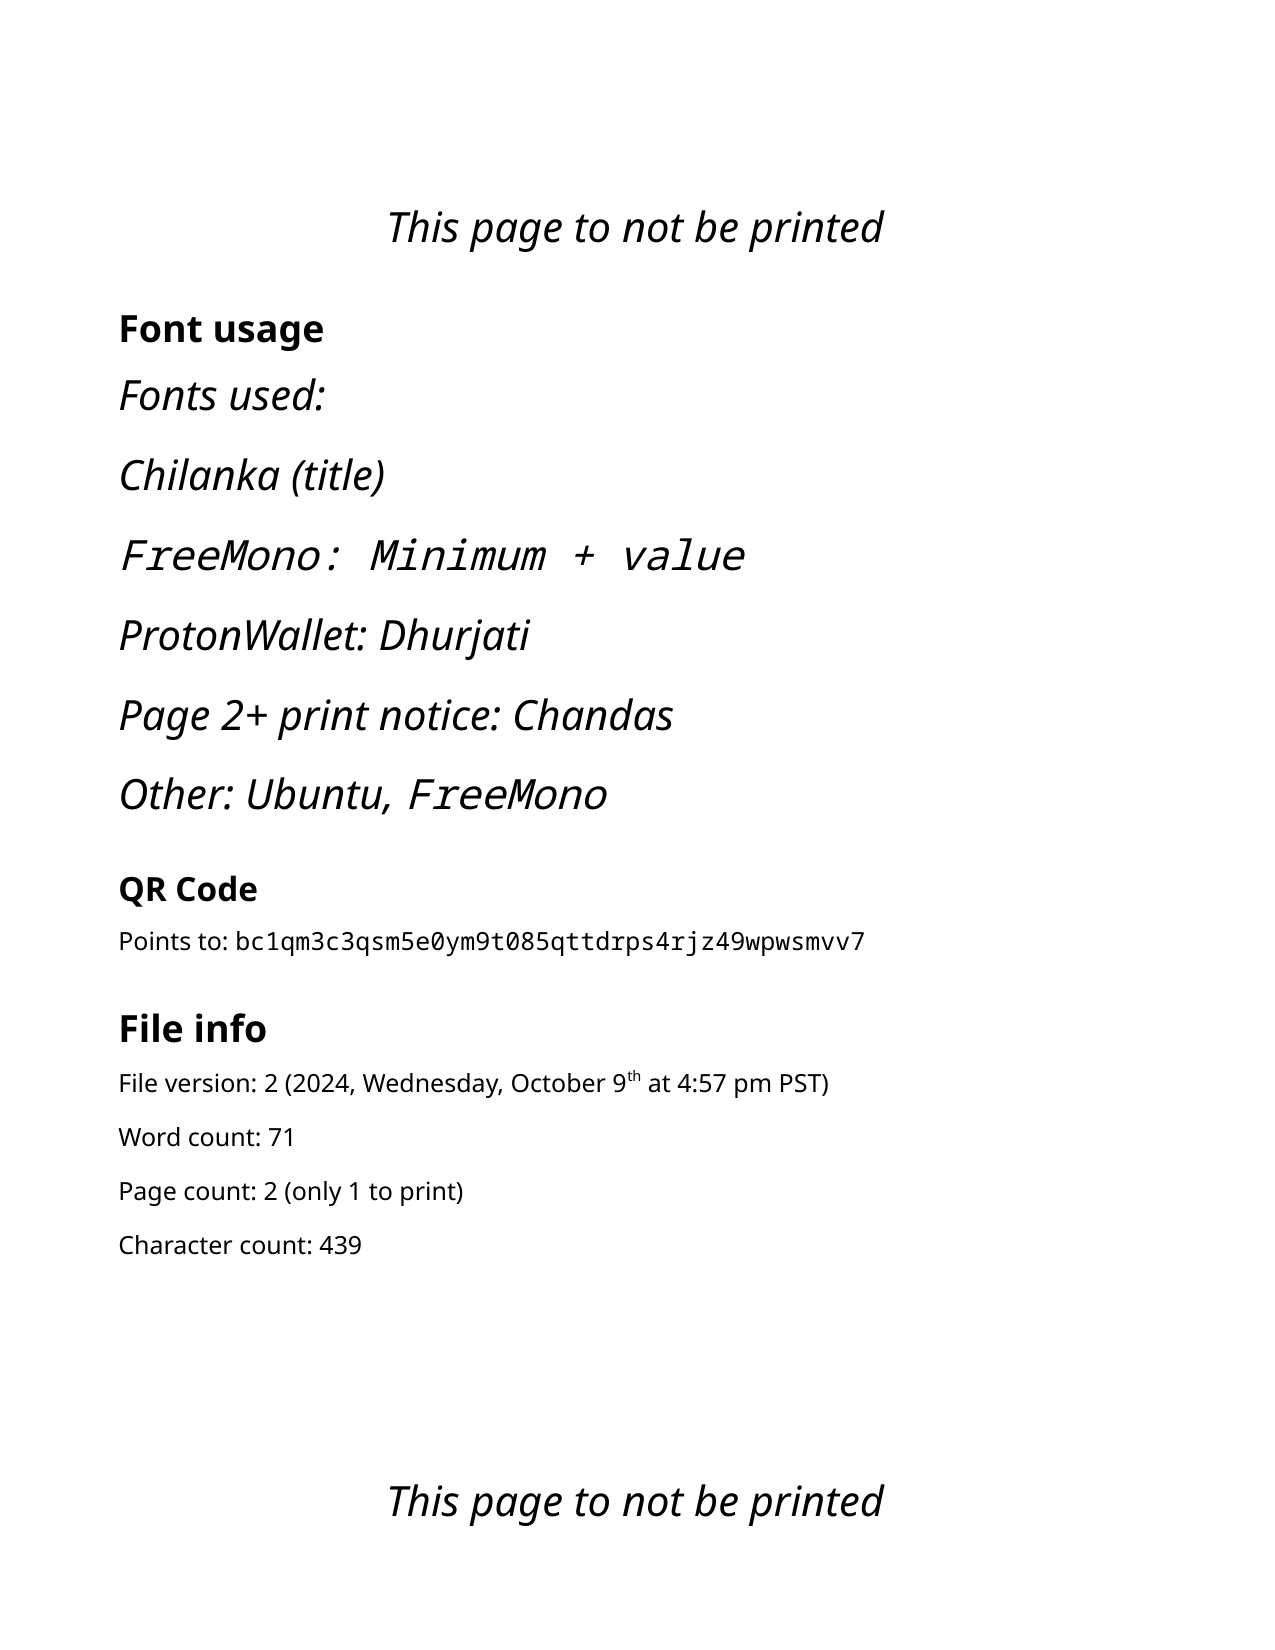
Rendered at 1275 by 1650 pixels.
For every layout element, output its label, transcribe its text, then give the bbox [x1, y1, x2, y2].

text ProtonWallet: Dhurjati [118, 606, 1157, 662]
text This page to not be printed [118, 198, 1157, 255]
text Points to: bc1qm3c3qsm5e0ym9t085qttdrps4rjz49wpwsmvv7 [118, 924, 1157, 958]
text Character count: 439 [118, 1227, 1157, 1261]
subtitle File info [118, 1002, 1157, 1053]
text This page to not be printed [118, 1471, 1157, 1528]
text Fonts used: [118, 366, 1157, 423]
text Word count: 71 [118, 1120, 1157, 1154]
subtitle Font usage [118, 303, 1157, 354]
text File version: 2 (2024, Wednesday, October 9th at 4:57 pm PST) [118, 1066, 1157, 1100]
text Other: Ubuntu, FreeMono [118, 765, 1157, 822]
text Chilanka (title) [118, 446, 1157, 503]
text FreeMono: Minimum + value [118, 526, 1157, 583]
text Page count: 2 (only 1 to print) [118, 1173, 1157, 1208]
subtitle QR Code [118, 866, 1157, 911]
text Page 2+ print notice: Chandas [118, 685, 1157, 742]
